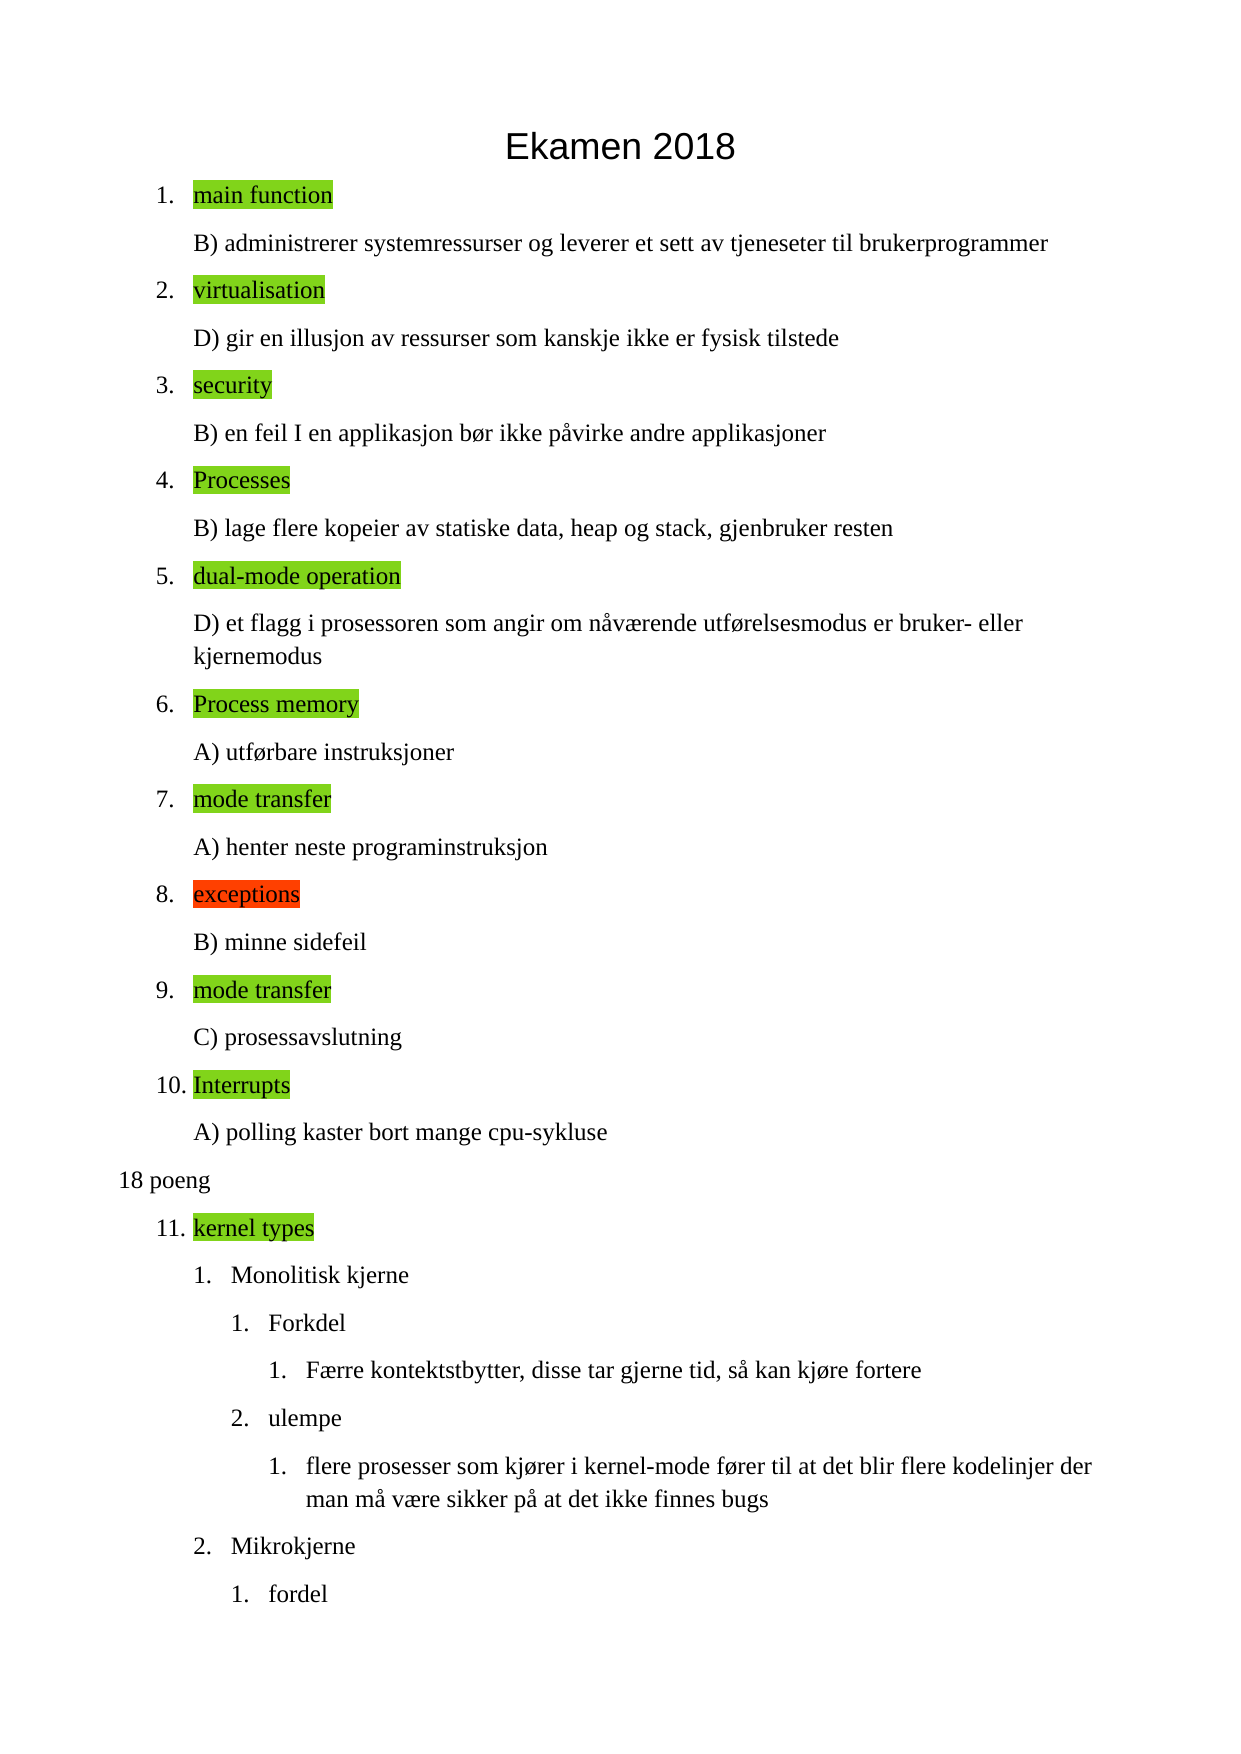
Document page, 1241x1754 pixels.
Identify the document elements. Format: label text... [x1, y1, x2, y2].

list fordel [231, 1579, 1122, 1608]
list A) polling kaster bort mange cpu-sykluse [156, 1117, 1122, 1146]
list mode transfer [156, 784, 1122, 813]
list Interrupts [156, 1070, 1122, 1099]
list security [156, 370, 1122, 399]
subtitle Ekamen 2018 [118, 124, 1122, 167]
list Processes [156, 466, 1122, 494]
list Process memory [156, 689, 1122, 718]
list D) et flagg i prosessoren som angir om nåværende utførelsesmodus er bruker- eller kjernemodus [156, 608, 1122, 670]
list ulempe [231, 1403, 1122, 1432]
list A) utførbare instruksjoner [156, 737, 1122, 765]
list Mikrokjerne [193, 1531, 1122, 1560]
list Forkdel [231, 1308, 1122, 1337]
list flere prosesser som kjører i kernel-mode fører til at det blir flere kodelinjer der man må være sikker på at det ikke finnes bugs [268, 1451, 1122, 1512]
text 18 poeng [118, 1165, 1122, 1194]
list B) minne sidefeil [156, 927, 1122, 956]
list kernel types [156, 1213, 1122, 1241]
list C) prosessavslutning [156, 1022, 1122, 1051]
list exceptions [156, 879, 1122, 908]
list B) lage flere kopeier av statiske data, heap og stack, gjenbruker resten [156, 513, 1122, 542]
list Monolitisk kjerne [193, 1260, 1122, 1289]
list B) en feil I en applikasjon bør ikke påvirke andre applikasjoner [156, 418, 1122, 447]
list virtualisation [156, 275, 1122, 304]
list main function [156, 180, 1122, 209]
list Færre kontektstbytter, disse tar gjerne tid, så kan kjøre fortere [268, 1356, 1122, 1384]
list mode transfer [156, 975, 1122, 1003]
list A) henter neste programinstruksjon [156, 832, 1122, 861]
list dual-mode operation [156, 561, 1122, 589]
list B) administrerer systemressurser og leverer et sett av tjeneseter til brukerprogrammer [156, 228, 1122, 256]
list D) gir en illusjon av ressurser som kanskje ikke er fysisk tilstede [156, 323, 1122, 352]
